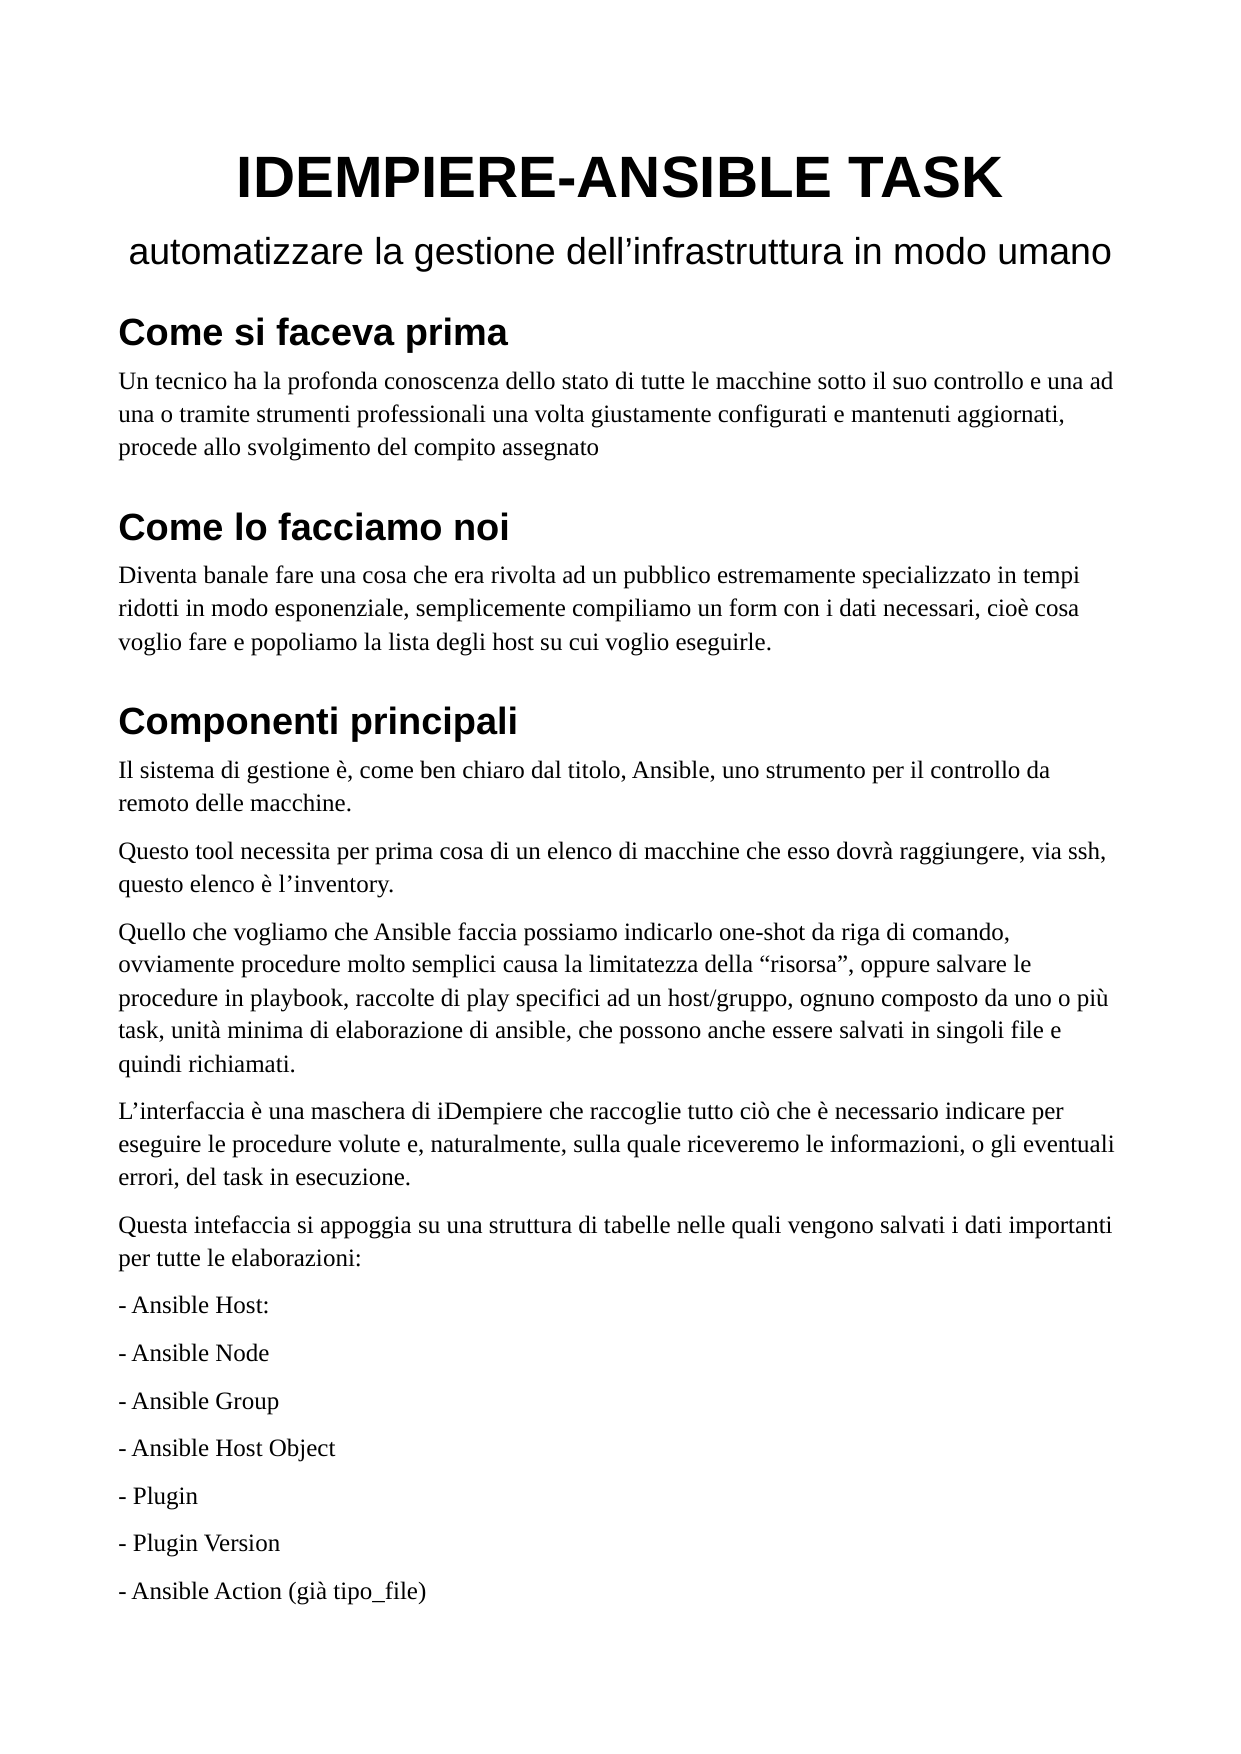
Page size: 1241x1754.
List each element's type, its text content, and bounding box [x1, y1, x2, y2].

text - Ansible Host: [118, 1291, 1122, 1319]
subtitle Come si faceva prima [118, 309, 1122, 353]
text - Plugin [118, 1481, 1122, 1510]
text - Ansible Node [118, 1338, 1122, 1367]
subtitle Come lo facciamo noi [118, 504, 1122, 548]
text Questo tool necessita per prima cosa di un elenco di macchine che esso dovrà raggiungere, via ssh, questo elenco è l’inventory. [118, 836, 1122, 898]
text Un tecnico ha la profonda conoscenza dello stato di tutte le macchine sotto il suo controllo e una ad una o tramite strumenti professionali una volta giustamente configurati e mantenuti aggiornati, procede allo svolgimento del compito assegnato [118, 366, 1122, 461]
subtitle Componenti principali [118, 699, 1122, 743]
subtitle automatizzare la gestione dell’infrastruttura in modo umano [118, 229, 1122, 272]
text - Ansible Host Object [118, 1433, 1122, 1462]
text Diventa banale fare una cosa che era rivolta ad un pubblico estremamente specializzato in tempi ridotti in modo esponenziale, semplicemente compiliamo un form con i dati necessari, cioè cosa voglio fare e popoliamo la lista degli host su cui voglio eseguirle. [118, 561, 1122, 655]
text - Ansible Group [118, 1386, 1122, 1414]
text L’interfaccia è una maschera di iDempiere che raccoglie tutto ciò che è necessario indicare per eseguire le procedure volute e, naturalmente, sulla quale riceveremo le informazioni, o gli eventuali errori, del task in esecuzione. [118, 1096, 1122, 1191]
title IDEMPIERE-ANSIBLE TASK [118, 143, 1122, 210]
text - Plugin Version [118, 1528, 1122, 1557]
text Quello che vogliamo che Ansible faccia possiamo indicarlo one-shot da riga di comando, ovviamente procedure molto semplici causa la limitatezza della “risorsa”, oppure salvare le procedure in playbook, raccolte di play specifici ad un host/gruppo, ognuno composto da uno o più task, unità minima di elaborazione di ansible, che possono anche essere salvati in singoli file e quindi richiamati. [118, 917, 1122, 1077]
text - Ansible Action (già tipo_file) [118, 1576, 1122, 1605]
text Il sistema di gestione è, come ben chiaro dal titolo, Ansible, uno strumento per il controllo da remoto delle macchine. [118, 755, 1122, 817]
text Questa intefaccia si appoggia su una struttura di tabelle nelle quali vengono salvati i dati importanti per tutte le elaborazioni: [118, 1210, 1122, 1272]
